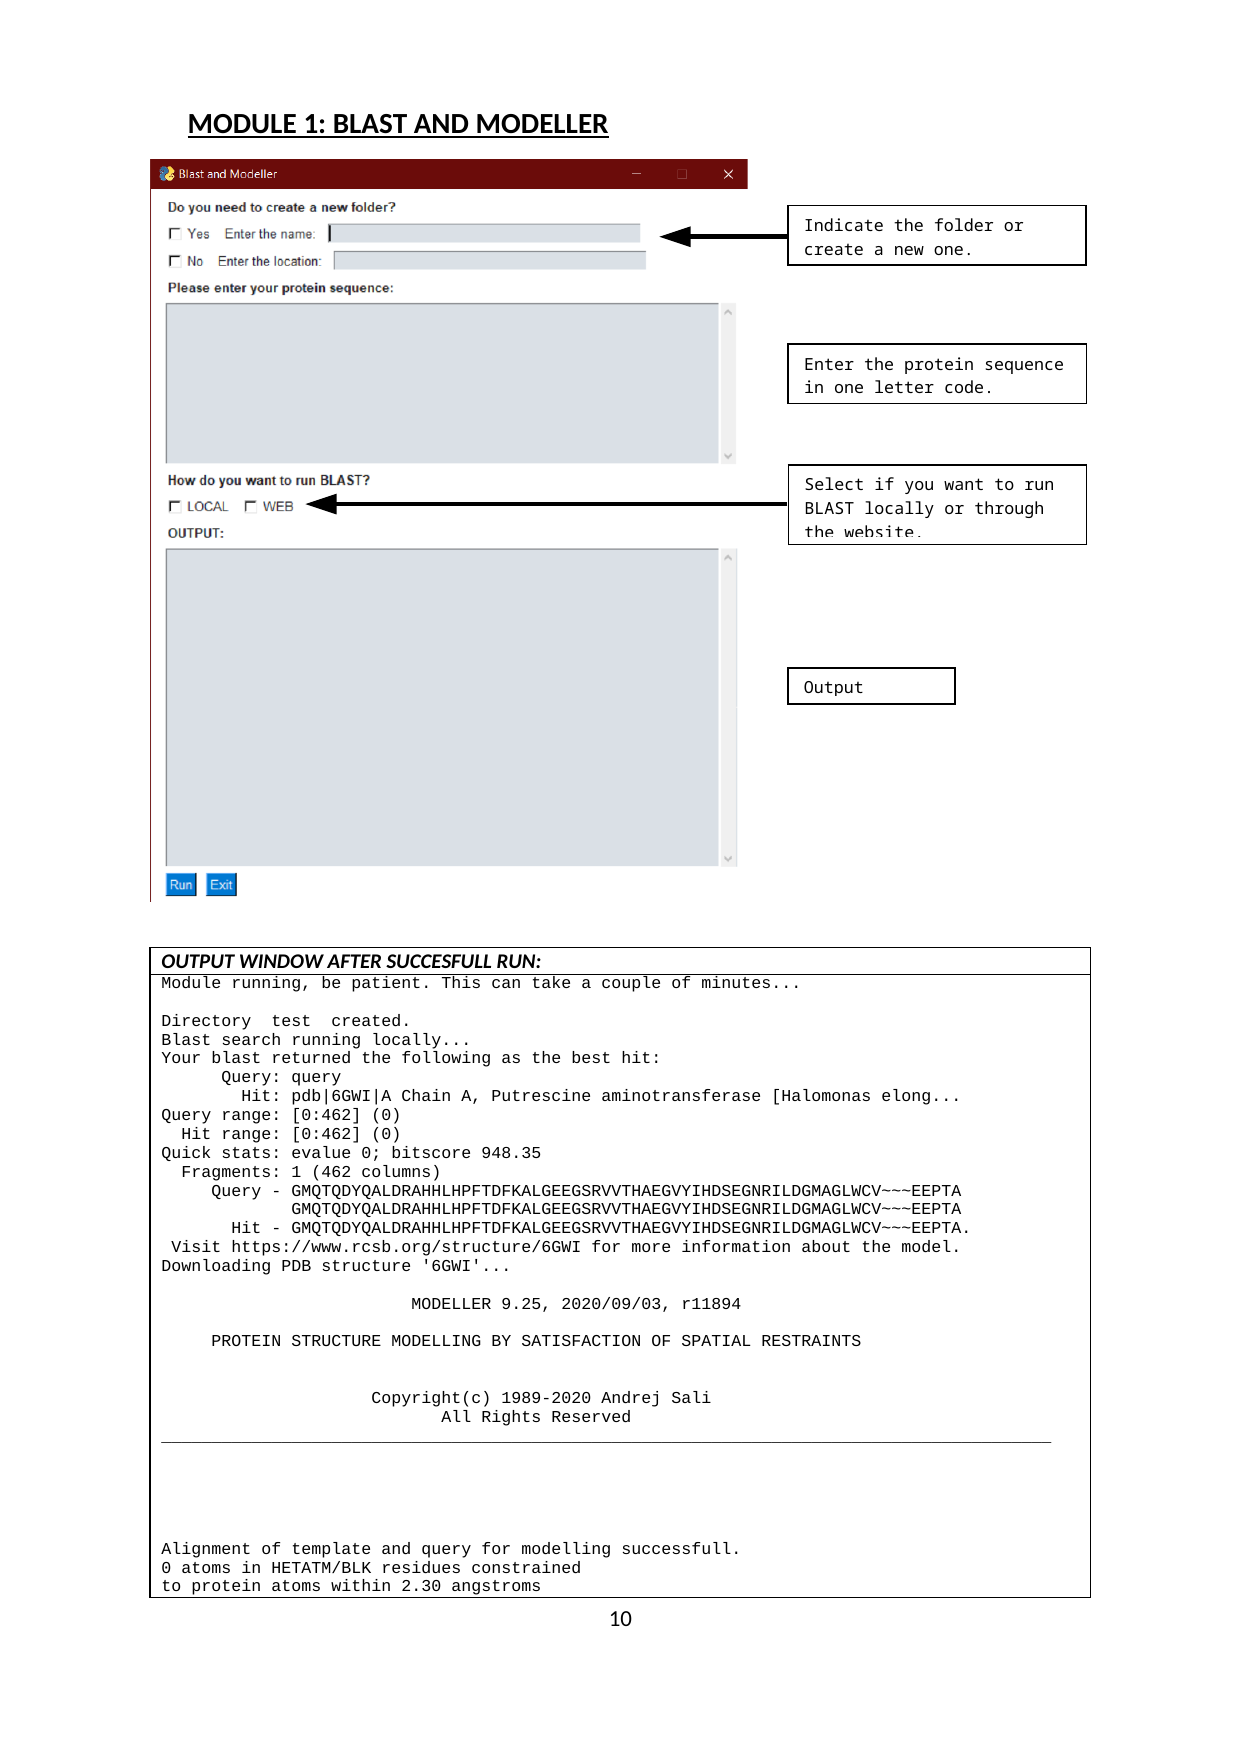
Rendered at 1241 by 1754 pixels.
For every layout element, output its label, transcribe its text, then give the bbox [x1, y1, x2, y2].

subtitle MODULE 1: BLAST AND MODELLER [187, 106, 1090, 141]
text Output window. [804, 676, 939, 695]
table_header OUTPUT WINDOW AFTER SUCCESFULL RUN: [151, 948, 1090, 974]
text Indicate the folder or create a new one. [804, 214, 1071, 256]
text Select if you want to run BLAST locally or through the website. [804, 473, 1071, 536]
table_cell Module running, be patient. This can take a couple of minutes... Directory test created. Blast search running locally... Your blast returned the following as the best hit: Query: query Hit: pdb|6GWI|A Chain A, Putrescine aminotransferase [Halomonas elong... Query range: [0:462] (0) Hit range: [0:462] (0) Quick stats: evalue 0; bitscore 948.35 Fragments: 1 (462 columns) Query - GMQTQDYQALDRAHHLHPFTDFKALGEEGSRVVTHAEGVYIHDSEGNRILDGMAGLWCV~~~EEPTA GMQTQDYQALDRAHHLHPFTDFKALGEEGSRVVTHAEGVYIHDSEGNRILDGMAGLWCV~~~EEPTA Hit - GMQTQDYQALDRAHHLHPFTDFKALGEEGSRVVTHAEGVYIHDSEGNRILDGMAGLWCV~~~EEPTA. Visit https://www.rcsb.org/structure/6GWI for more information about the model. Downloading PDB structure '6GWI'... MODELLER 9.25, 2020/09/03, r11894 PROTEIN STRUCTURE MODELLING BY SATISFACTION OF SPATIAL RESTRAINTS Copyright(c) 1989-2020 Andrej Sali All Rights Reserved _________________________________________________________________________________________ Alignment of template and query for modelling successfull. 0 atoms in HETATM/BLK residues constrained to protein atoms within 2.30 angstroms [151, 975, 1090, 1597]
text Enter the protein sequence in one letter code. [804, 352, 1071, 395]
